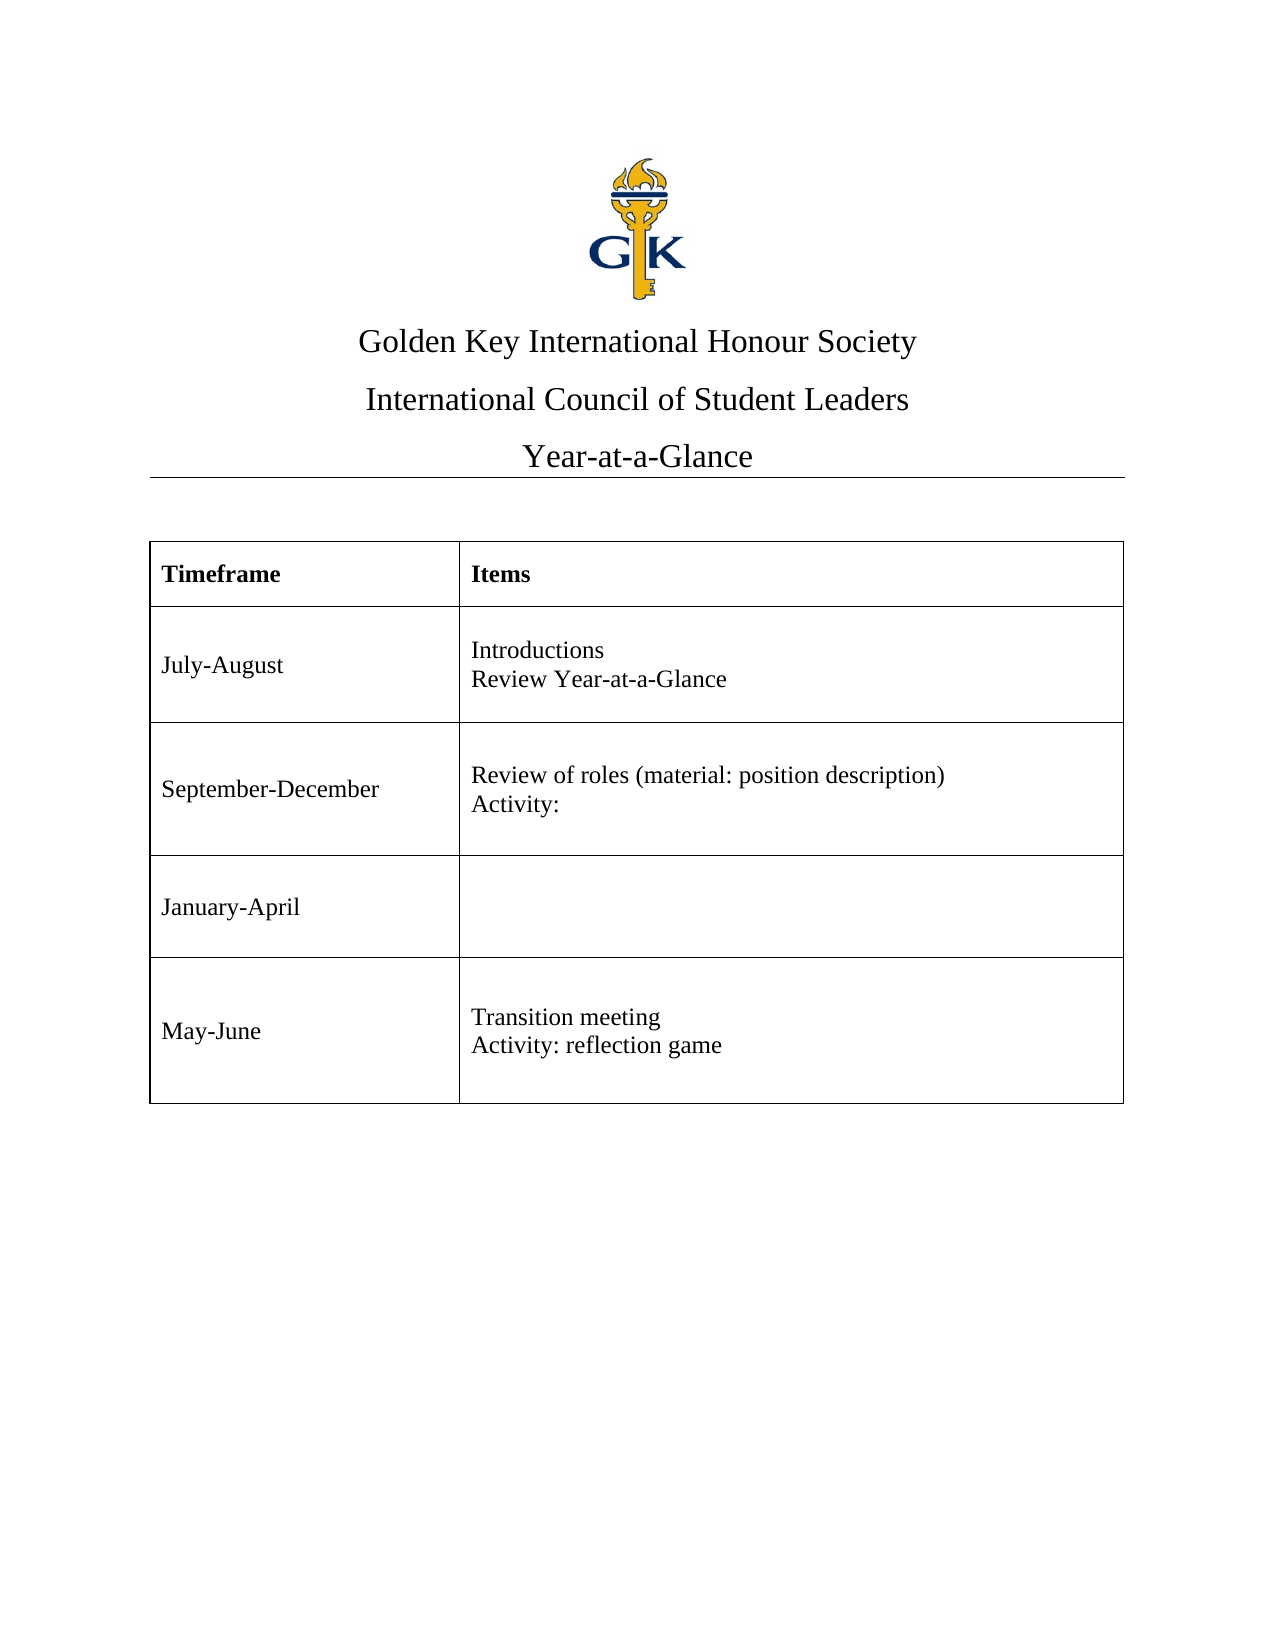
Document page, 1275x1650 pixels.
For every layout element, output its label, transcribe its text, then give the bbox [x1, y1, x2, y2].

text International Council of Student Leaders [150, 379, 1125, 418]
text Year-at-a-Glance [150, 437, 1125, 477]
table_header Timeframe [151, 542, 459, 606]
table_header Items [460, 542, 1123, 606]
table_cell Introductions Review Year-at-a-Glance [460, 607, 1123, 722]
text Golden Key International Honour Society [150, 322, 1125, 360]
table_cell Transition meeting Activity: reflection game [460, 958, 1123, 1103]
table_cell September-December [151, 723, 459, 854]
table_cell July-August [151, 607, 459, 722]
table_cell [460, 856, 1123, 957]
table_cell Review of roles (material: position description) Activity: [460, 723, 1123, 854]
table_cell May-June [151, 958, 459, 1103]
table_cell January-April [151, 856, 459, 957]
